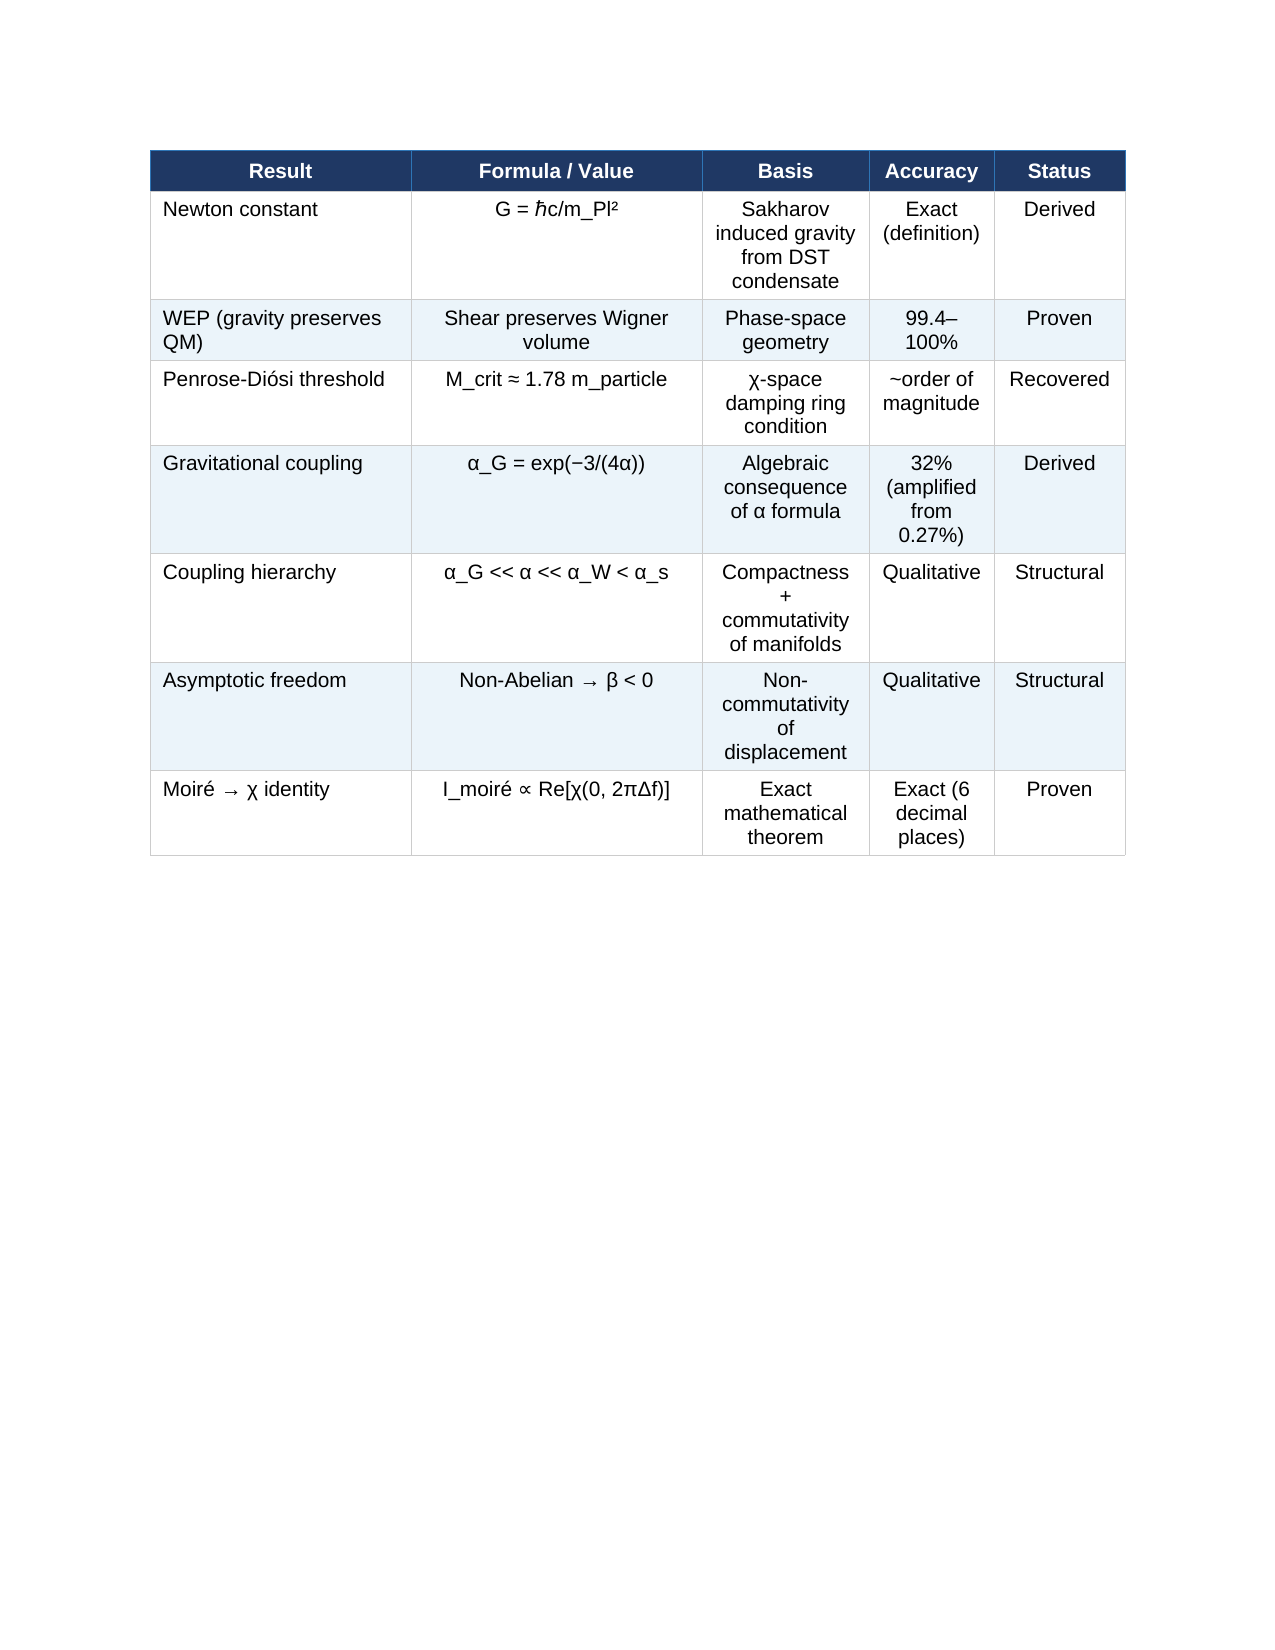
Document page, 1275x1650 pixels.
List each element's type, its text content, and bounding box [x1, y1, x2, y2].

table_cell Non-Abelian → β < 0 [412, 663, 702, 770]
table_cell Newton constant [151, 192, 411, 299]
table_cell Algebraic consequence of α formula [703, 446, 869, 553]
table_cell χ-space damping ring condition [703, 361, 869, 444]
table_cell Structural [995, 554, 1125, 662]
table_cell Qualitative [870, 554, 994, 662]
table_cell 99.4–100% [870, 300, 994, 360]
table_cell I_moiré ∝ Re[χ(0, 2πΔf)] [412, 771, 702, 855]
table_cell Exact (definition) [870, 192, 994, 299]
table_cell Sakharov induced gravity from DST condensate [703, 192, 869, 299]
table_header Result [151, 151, 411, 191]
table_cell Recovered [995, 361, 1125, 444]
table_header Accuracy [870, 151, 994, 191]
table_header Status [995, 151, 1125, 191]
table_cell WEP (gravity preserves QM) [151, 300, 411, 360]
table_cell Compactness + commutativity of manifolds [703, 554, 869, 662]
table_cell Qualitative [870, 663, 994, 770]
table_cell α_G << α << α_W < α_s [412, 554, 702, 662]
table_cell ~order of magnitude [870, 361, 994, 444]
table_cell α_G = exp(−3/(4α)) [412, 446, 702, 553]
table_cell Penrose-Diósi threshold [151, 361, 411, 444]
table_cell Gravitational coupling [151, 446, 411, 553]
table_cell Exact mathematical theorem [703, 771, 869, 855]
table_cell Structural [995, 663, 1125, 770]
table_header Basis [703, 151, 869, 191]
table_cell G = ℏc/m_Pl² [412, 192, 702, 299]
table_cell Derived [995, 446, 1125, 553]
table_cell Asymptotic freedom [151, 663, 411, 770]
table_cell Proven [995, 300, 1125, 360]
table_cell Proven [995, 771, 1125, 855]
table_cell Non-commutativity of displacement [703, 663, 869, 770]
table_cell Exact (6 decimal places) [870, 771, 994, 855]
table_cell Moiré → χ identity [151, 771, 411, 855]
table_cell Coupling hierarchy [151, 554, 411, 662]
table_cell M_crit ≈ 1.78 m_particle [412, 361, 702, 444]
table_cell Derived [995, 192, 1125, 299]
table_cell 32% (amplified from 0.27%) [870, 446, 994, 553]
table_header Formula / Value [412, 151, 702, 191]
table_cell Phase-space geometry [703, 300, 869, 360]
table_cell Shear preserves Wigner volume [412, 300, 702, 360]
